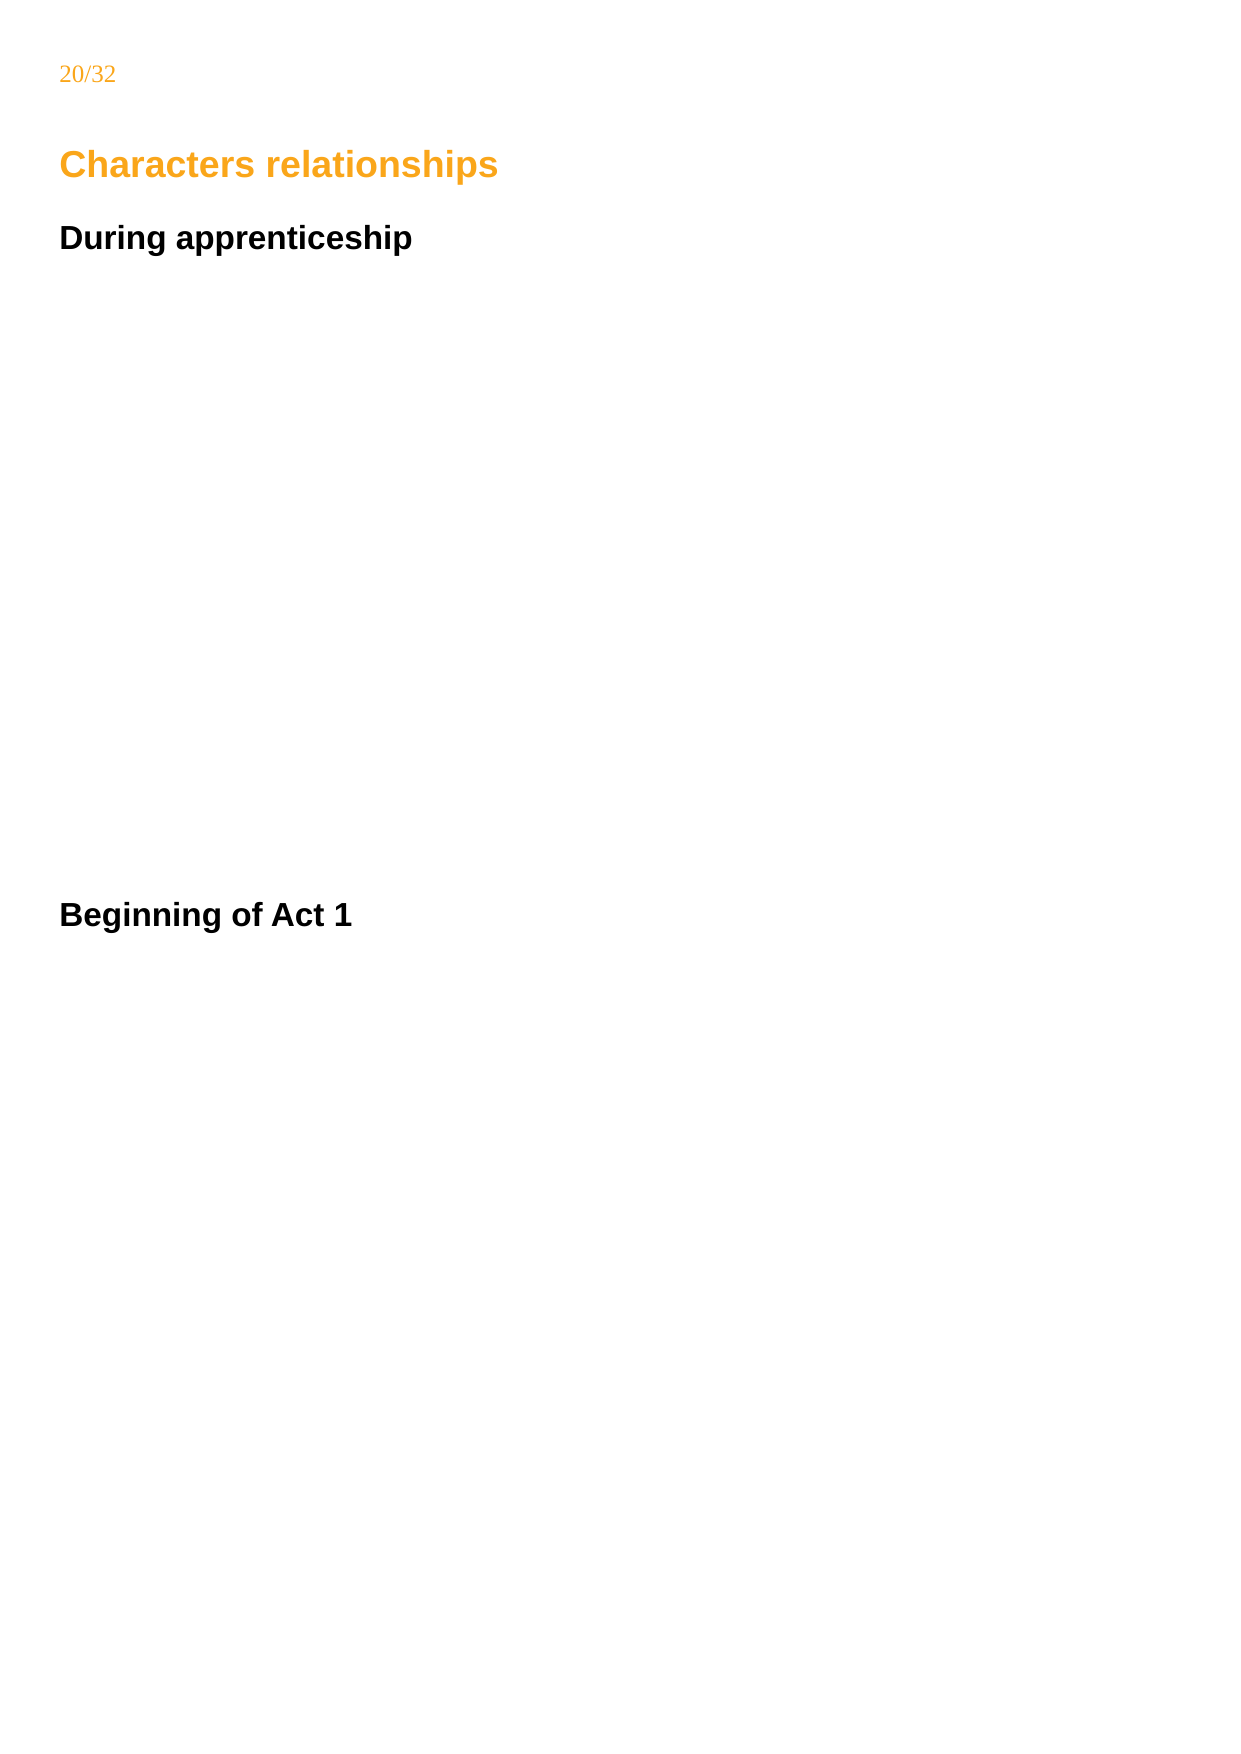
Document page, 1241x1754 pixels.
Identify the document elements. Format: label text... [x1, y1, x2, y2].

subtitle During apprenticeship [59, 218, 1181, 257]
subtitle Characters relationships [59, 142, 1181, 185]
subtitle Beginning of Act 1 [59, 894, 1181, 933]
